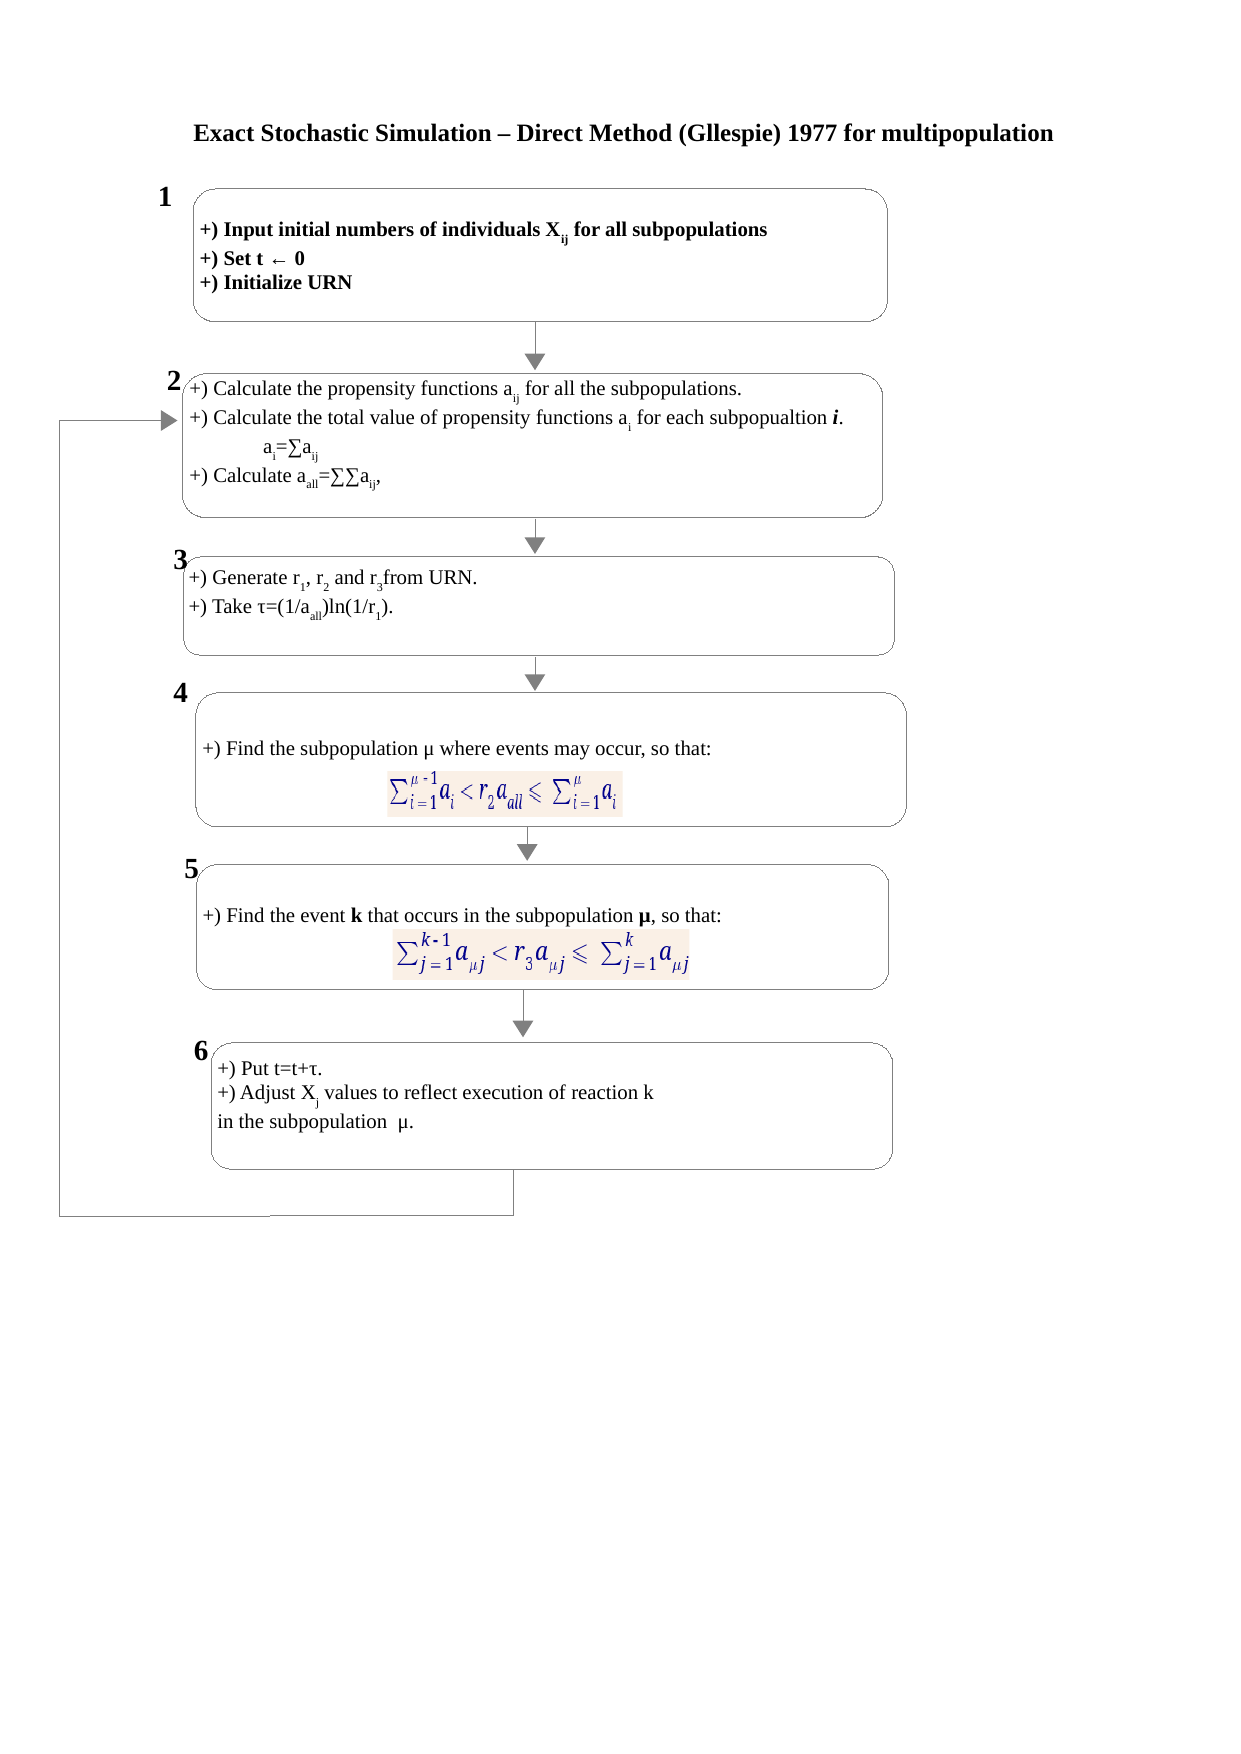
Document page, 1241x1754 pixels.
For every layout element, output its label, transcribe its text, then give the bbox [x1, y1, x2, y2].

list Exact Stochastic Simulation – Direct Method (Gllespie) 1977 for multipopulation [156, 118, 1122, 147]
picture [387, 771, 623, 817]
picture [392, 929, 690, 980]
